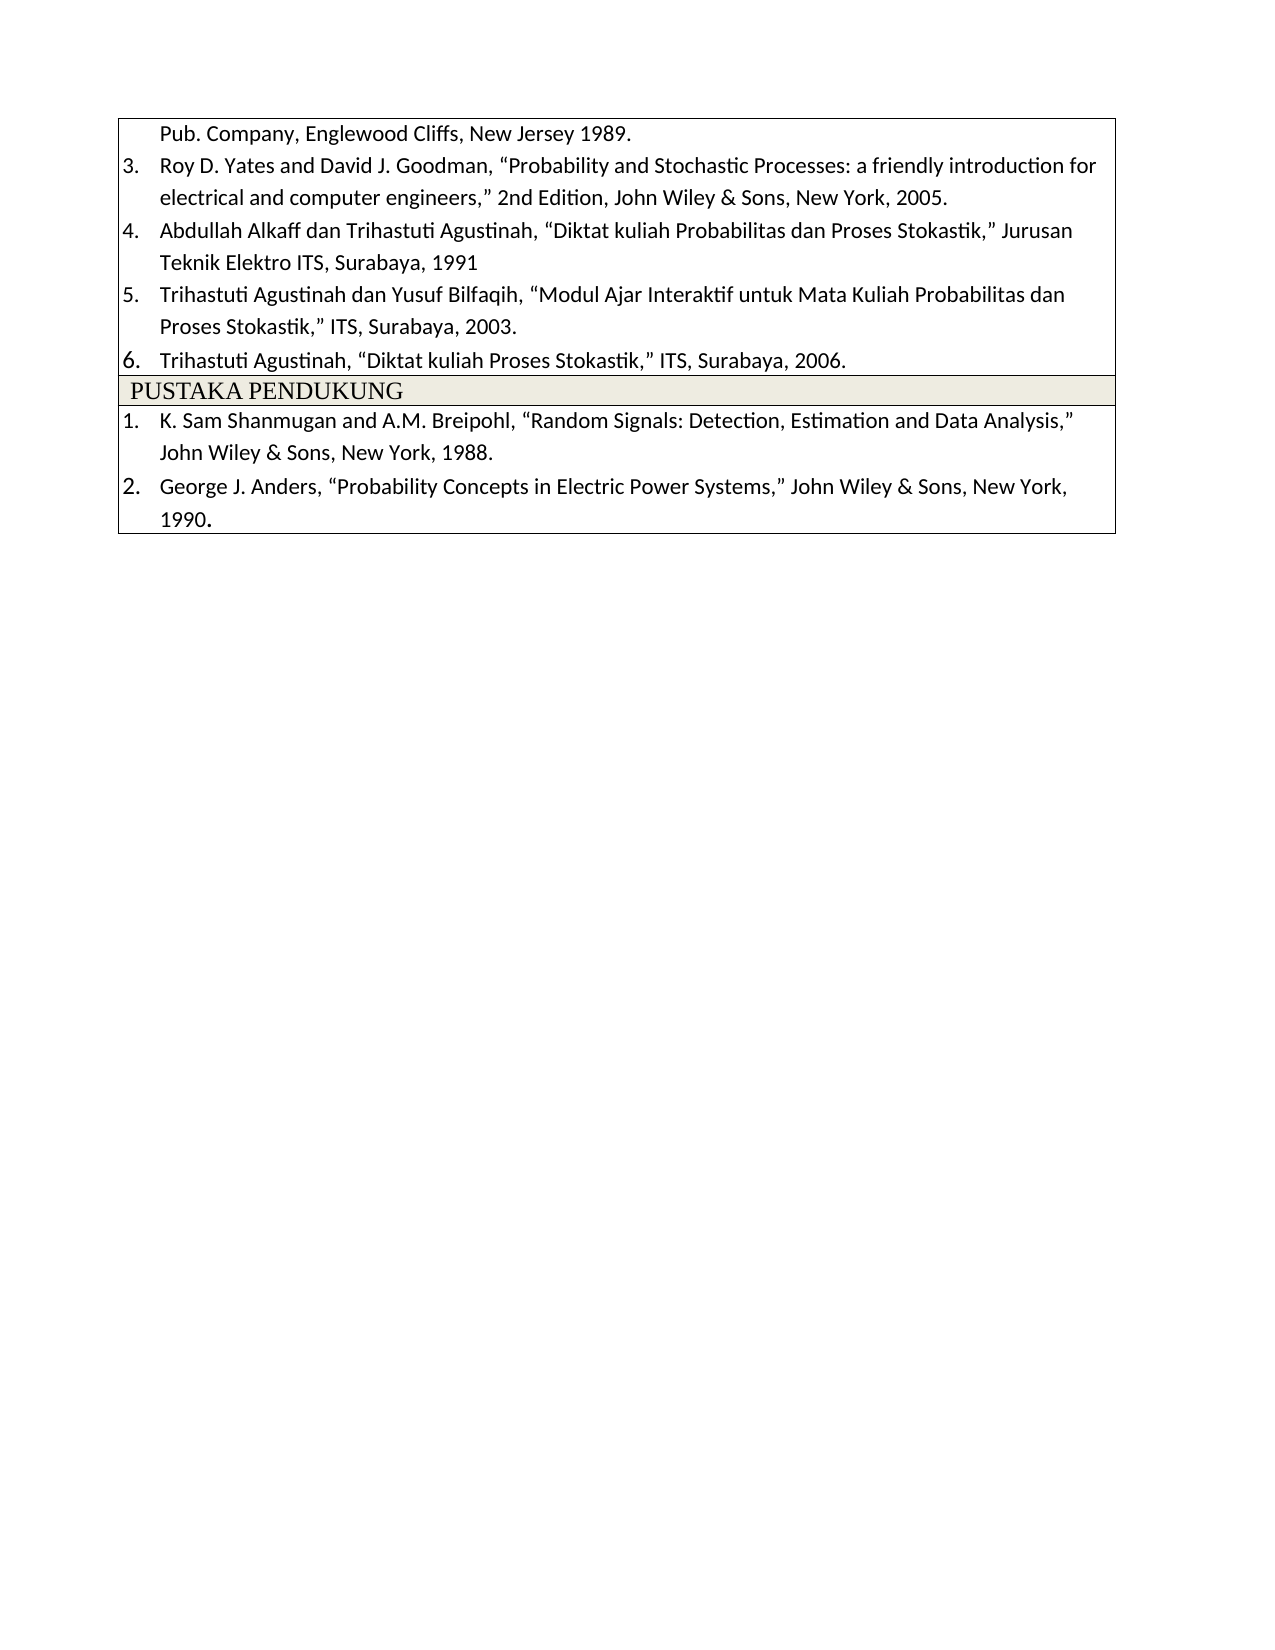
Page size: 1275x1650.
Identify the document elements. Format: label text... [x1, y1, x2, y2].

table_cell Peyton Z. Peebles, “Probability, Random Variables, and Random Signal Principles,” 4th Edition, McGraw-Hill, 2000. Alberto Leon-Garcia, “Probability and Random Processes for Electrical Engineering,” Addison-Wesley Pub. Company, Englewood Cliffs, New Jersey 1989. Roy D. Yates and David J. Goodman, “Probability and Stochastic Processes: a friendly introduction for electrical and computer engineers,” 2nd Edition, John Wiley & Sons, New York, 2005. Abdullah Alkaff dan Trihastuti Agustinah, “Diktat kuliah Probabilitas dan Proses Stokastik,” Jurusan Teknik Elektro ITS, Surabaya, 1991 Trihastuti Agustinah dan Yusuf Bilfaqih, “Modul Ajar Interaktif untuk Mata Kuliah Probabilitas dan Proses Stokastik,” ITS, Surabaya, 2003. Trihastuti Agustinah, “Diktat kuliah Proses Stokastik,” ITS, Surabaya, 2006. [119, 119, 1115, 375]
table_cell K. Sam Shanmugan and A.M. Breipohl, “Random Signals: Detection, Estimation and Data Analysis,” John Wiley & Sons, New York, 1988. George J. Anders, “Probability Concepts in Electric Power Systems,” John Wiley & Sons, New York, 1990. [119, 406, 1115, 533]
table_cell PUSTAKA PENDUKUNG [119, 376, 1115, 405]
